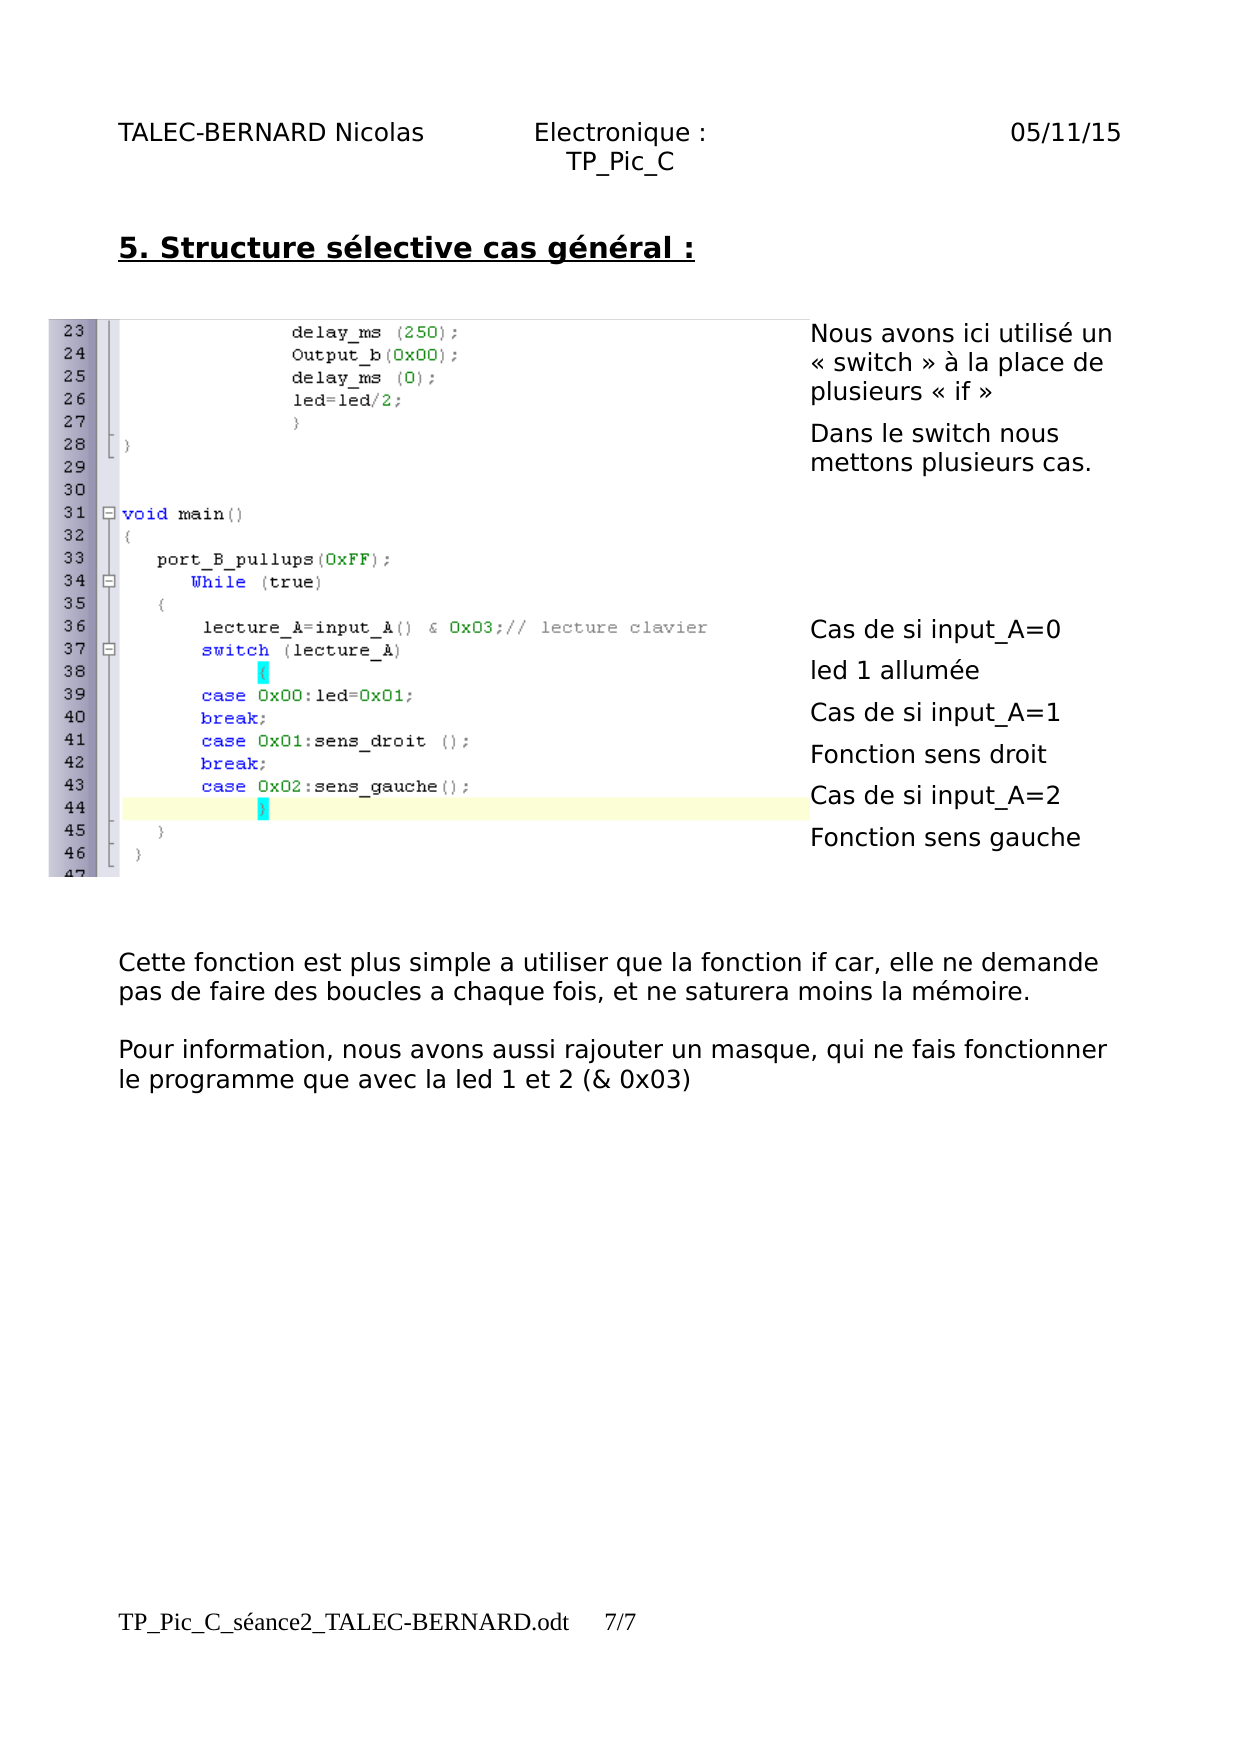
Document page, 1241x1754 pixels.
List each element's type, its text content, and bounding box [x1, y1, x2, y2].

text Cas de si input_A=2 [810, 782, 1122, 811]
text Fonction sens droit [810, 740, 1122, 769]
subtitle 5. Structure sélective cas général : [118, 231, 1122, 265]
text Cas de si input_A=1 [810, 698, 1122, 727]
text led 1 allumée [810, 657, 1122, 686]
text Cette fonction est plus simple a utiliser que la fonction if car, elle ne demande pas de faire des boucles a chaque fois, et ne saturera moins la mémoire. Pour information, nous avons aussi rajouter un masque, qui ne fais fonctionner le programme que avec la led 1 et 2 (& 0x03) [118, 948, 1122, 1094]
text Cas de si input_A=0 [810, 615, 1122, 644]
text Fonction sens gauche [810, 823, 1122, 852]
text Dans le switch nous mettons plusieurs cas. [810, 419, 1122, 477]
text Nous avons ici utilisé un « switch » à la place de plusieurs « if » [810, 319, 1122, 407]
